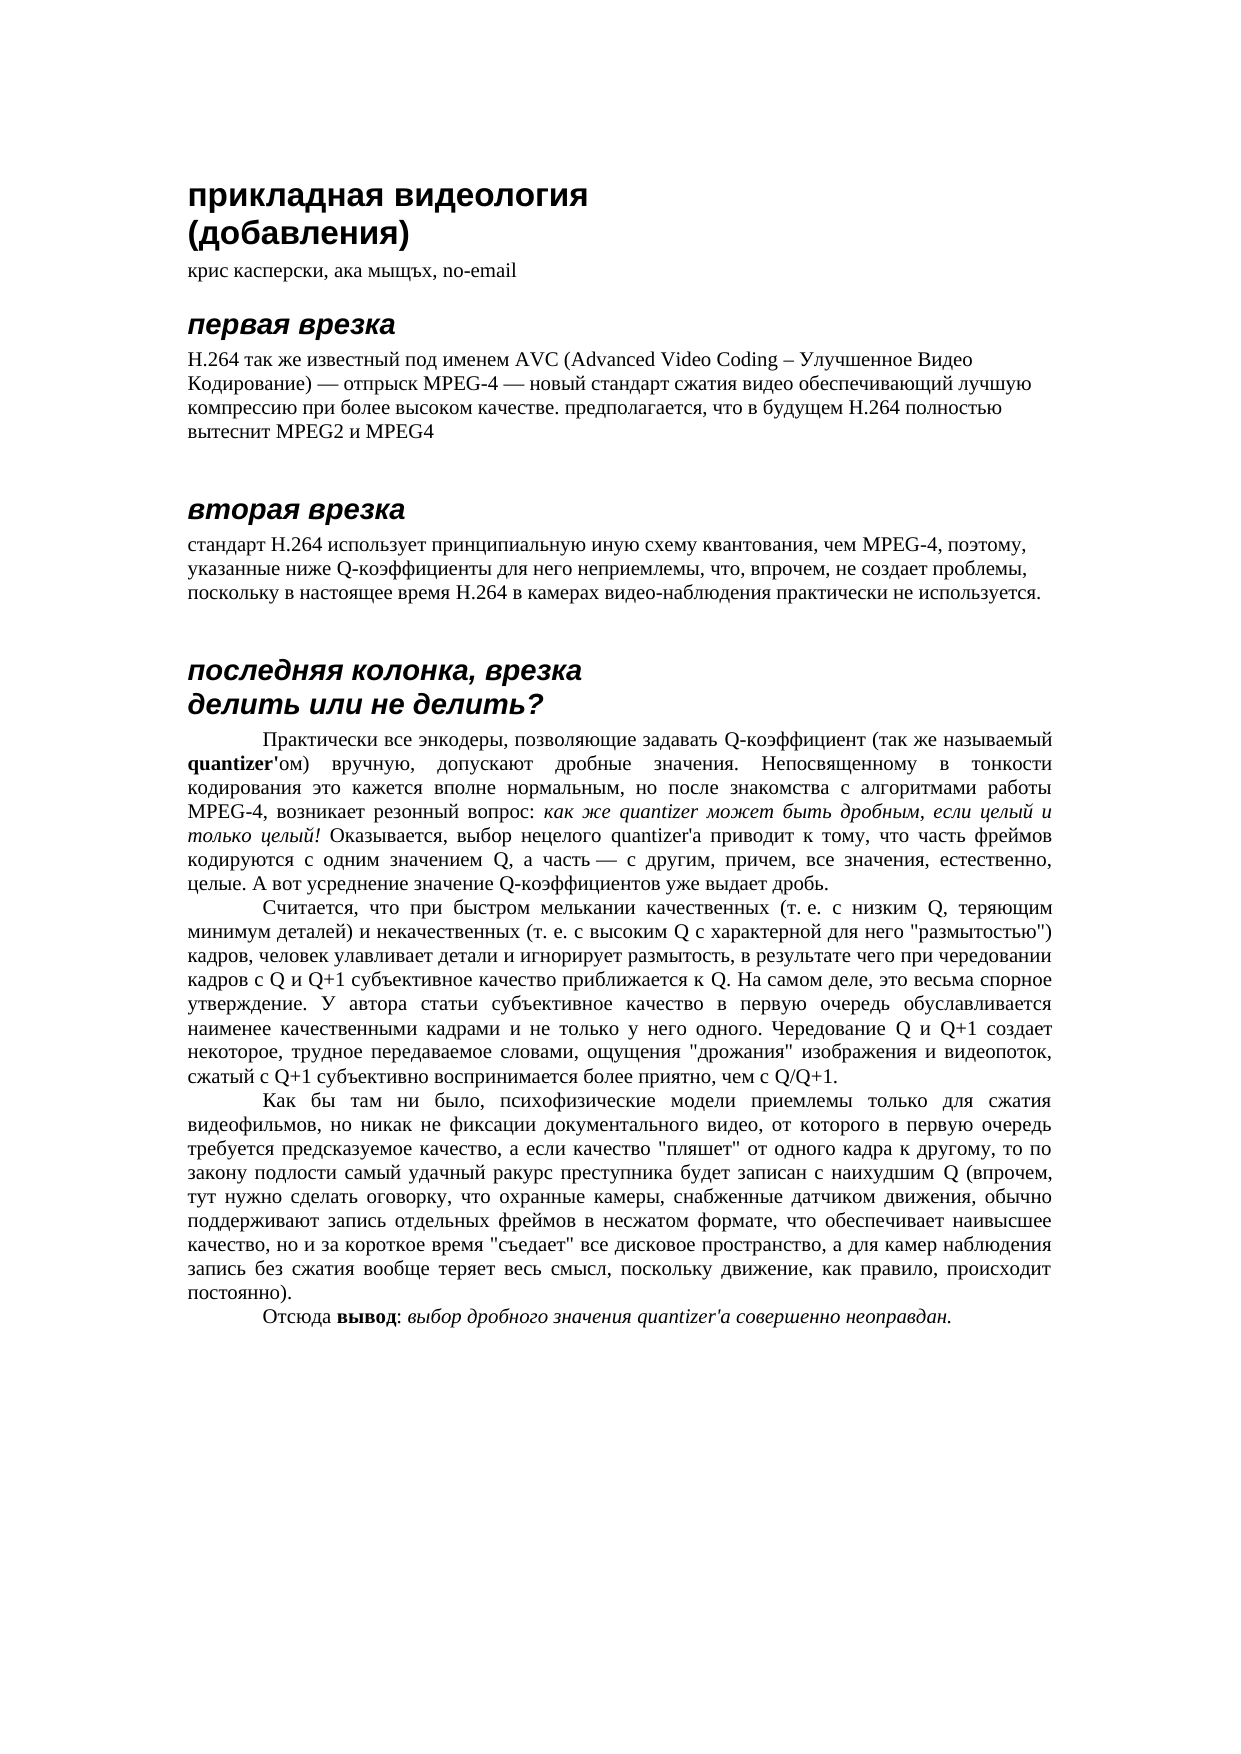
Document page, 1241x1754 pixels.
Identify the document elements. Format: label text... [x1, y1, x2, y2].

text Отсюда вывод: выбор дробного значения quantizer'а совершенно неоправдан. [187, 1304, 1053, 1328]
text крис касперски, ака мыщъх, no-email [187, 258, 1053, 282]
subtitle последняя колонка, врезка делить или не делить? [187, 653, 1053, 720]
subtitle прикладная видеология (добавления) [187, 175, 1053, 252]
subtitle первая врезка [187, 307, 1053, 341]
text Практически все энкодеры, позволяющие задавать Q-коэффициент (так же называемый quantizer'ом) вручную, допускают дробные значения. Непосвященному в тонкости кодирования это кажется вполне нормальным, но после знакомства с алгоритмами работы MPEG-4, возникает резонный вопрос: как же quantizer может быть дробным, если целый и только целый! Оказывается, выбор нецелого quantizer'а приводит к тому, что часть фреймов кодируются с одним значением Q, а часть — с другим, причем, все значения, естественно, целые. А вот усреднение значение Q-коэффициентов уже выдает дробь. [187, 727, 1053, 895]
text Считается, что при быстром мелькании качественных (т. е. с низким Q, теряющим минимум деталей) и некачественных (т. е. с высоким Q с характерной для него "размытостью") кадров, человек улавливает детали и игнорирует размытость, в результате чего при чередовании кадров с Q и Q+1 субъективное качество приближается к Q. На самом деле, это весьма спорное утверждение. У автора статьи субъективное качество в первую очередь обуславливается наименее качественными кадрами и не только у него одного. Чередование Q и Q+1 создает некоторое, трудное передаваемое словами, ощущения "дрожания" изображения и видеопоток, сжатый с Q+1 субъективно воспринимается более приятно, чем с Q/Q+1. [187, 895, 1053, 1088]
text стандарт H.264 использует принципиальную иную схему квантования, чем MPEG-4, поэтому, указанные ниже Q-коэффициенты для него неприемлемы, что, впрочем, не создает проблемы, поскольку в настоящее время H.264 в камерах видео-наблюдения практически не используется. [187, 532, 1053, 604]
text Как бы там ни было, психофизические модели приемлемы только для сжатия видеофильмов, но никак не фиксации документального видео, от которого в первую очередь требуется предсказуемое качество, а если качество "пляшет" от одного кадра к другому, то по закону подлости самый удачный ракурс преступника будет записан с наихудшим Q (впрочем, тут нужно сделать оговорку, что охранные камеры, снабженные датчиком движения, обычно поддерживают запись отдельных фреймов в несжатом формате, что обеспечивает наивысшее качество, но и за короткое время "съедает" все дисковое пространство, а для камер наблюдения запись без сжатия вообще теряет весь смысл, поскольку движение, как правило, происходит постоянно). [187, 1088, 1053, 1304]
text H.264 так же известный под именем AVC (Advanced Video Coding – Улучшенное Видео Кодирование) — отпрыск MPEG-4 — новый стандарт сжатия видео обеспечивающий лучшую компрессию при более высоком качестве. предполагается, что в будущем H.264 полностью вытеснит MPEG2 и MPEG4 [187, 347, 1053, 443]
subtitle вторая врезка [187, 492, 1053, 526]
